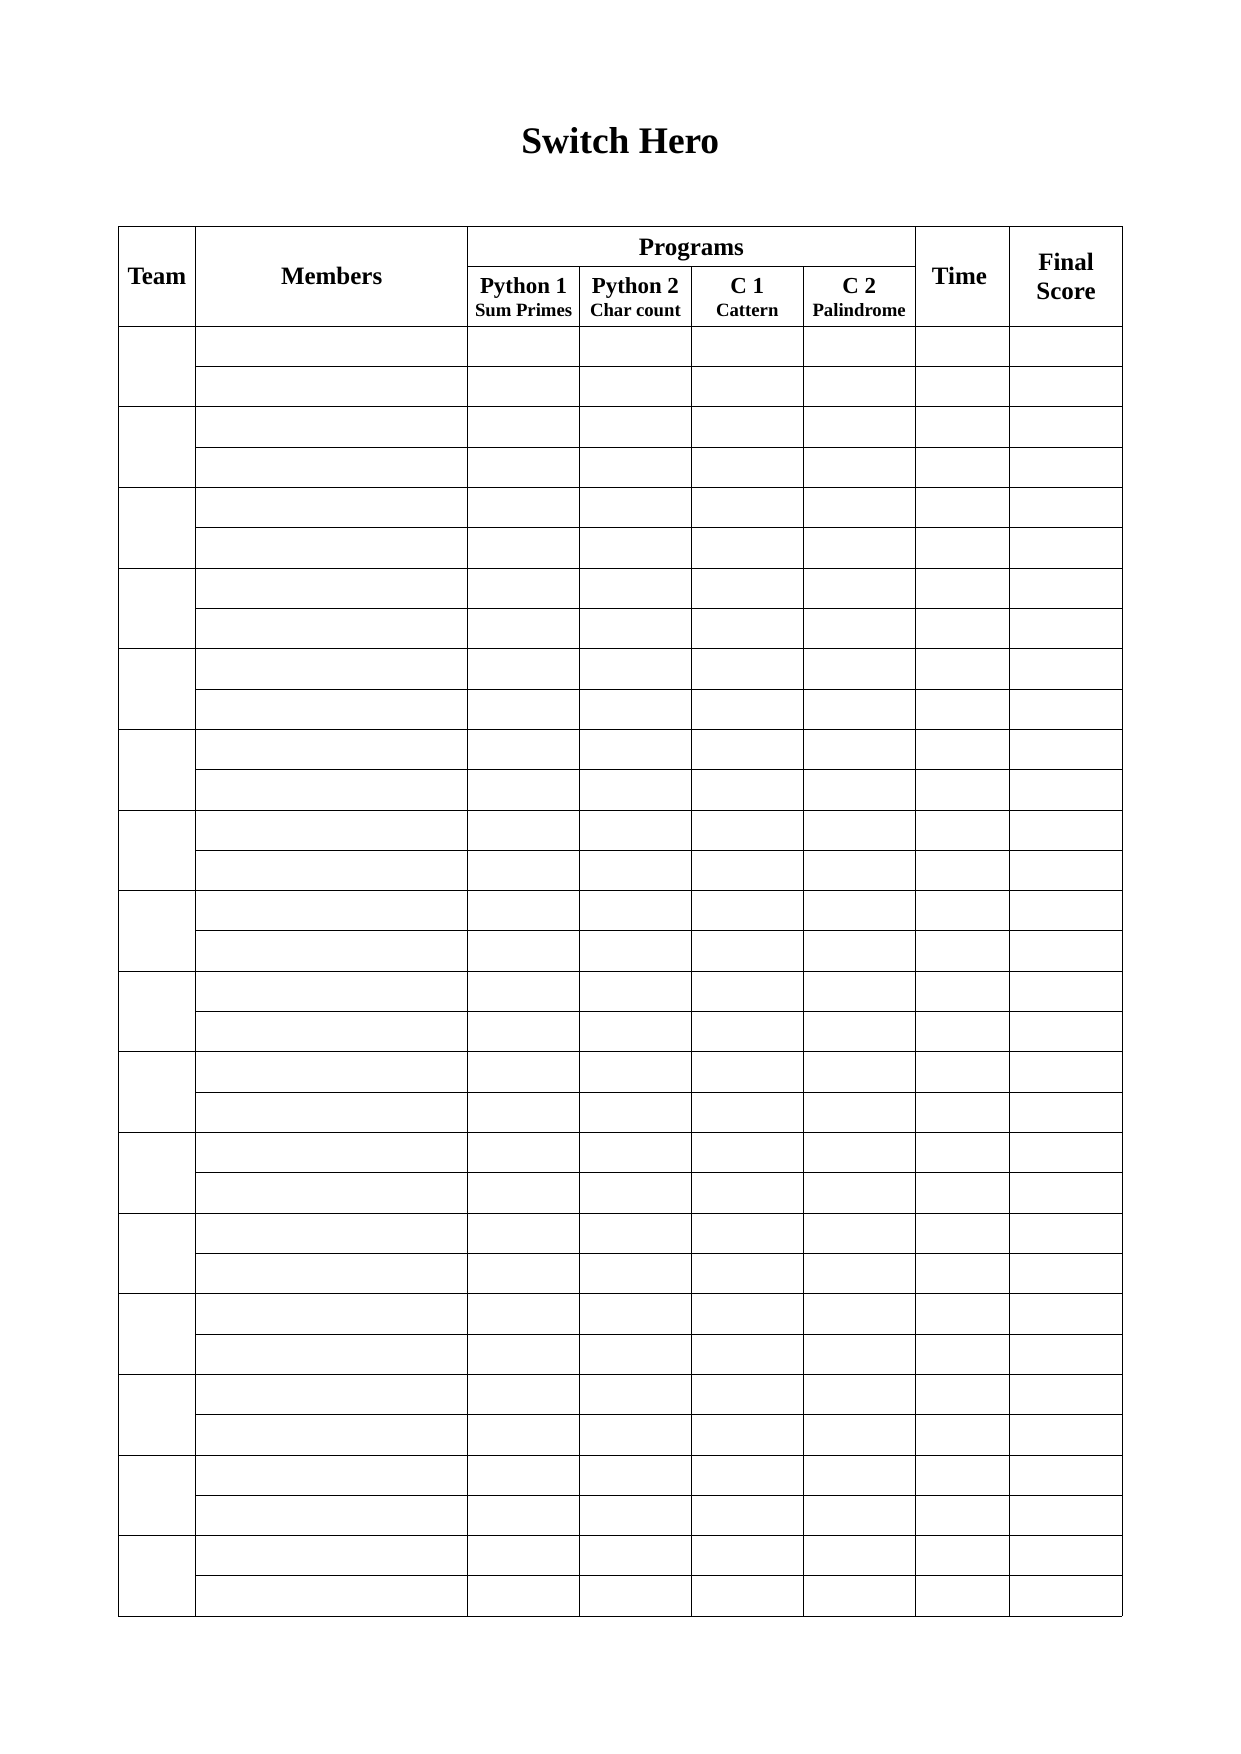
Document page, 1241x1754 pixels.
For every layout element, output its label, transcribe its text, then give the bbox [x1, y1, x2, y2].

table_cell [468, 1496, 579, 1535]
table_cell [196, 649, 467, 688]
table_cell [916, 1214, 1009, 1253]
table_header Final Score [1010, 227, 1122, 326]
table_cell [1010, 1375, 1122, 1414]
table_cell [804, 569, 915, 608]
table_cell [468, 690, 579, 729]
table_cell [1010, 1173, 1122, 1213]
table_cell [804, 448, 915, 487]
table_cell [196, 1335, 467, 1374]
table_cell [468, 1214, 579, 1253]
table_cell [468, 407, 579, 447]
table_cell [468, 931, 579, 971]
table_cell [1010, 1214, 1122, 1253]
table_cell [468, 609, 579, 648]
table_cell [692, 1335, 803, 1374]
table_cell [692, 891, 803, 930]
table_cell [804, 1576, 915, 1616]
table_cell [580, 367, 691, 406]
table_cell [580, 528, 691, 568]
table_cell [468, 1294, 579, 1333]
table_cell [119, 649, 195, 729]
table_cell [468, 891, 579, 930]
table_cell [196, 1254, 467, 1293]
table_cell [196, 811, 467, 850]
table_cell [692, 609, 803, 648]
table_cell [804, 972, 915, 1011]
table_cell [692, 770, 803, 809]
table_cell [119, 569, 195, 648]
table_cell [580, 1093, 691, 1132]
table_cell [468, 1254, 579, 1293]
table_header Team [119, 227, 195, 326]
table_cell Python 1 Sum Primes [468, 267, 579, 326]
table_cell [804, 1214, 915, 1253]
table_cell [916, 407, 1009, 447]
table_cell [1010, 1456, 1122, 1495]
table_header Time [916, 227, 1009, 326]
table_cell [119, 1456, 195, 1535]
table_cell [468, 1576, 579, 1616]
table_cell C 1 Cattern [692, 267, 803, 326]
table_cell [804, 770, 915, 809]
table_cell [580, 1052, 691, 1092]
table_cell [468, 649, 579, 688]
table_cell [692, 851, 803, 890]
table_header Members [196, 227, 467, 326]
table_cell [916, 1294, 1009, 1333]
table_cell [804, 1012, 915, 1051]
table_cell [692, 811, 803, 850]
table_cell [1010, 1335, 1122, 1374]
table_cell [804, 1093, 915, 1132]
table_cell [1010, 931, 1122, 971]
table_cell [196, 1536, 467, 1575]
table_cell [1010, 1254, 1122, 1293]
table_cell [1010, 851, 1122, 890]
table_cell [580, 407, 691, 447]
table_cell [1010, 1294, 1122, 1333]
table_cell [468, 367, 579, 406]
table_cell [196, 1093, 467, 1132]
table_cell [804, 811, 915, 850]
table_cell [196, 770, 467, 809]
table_cell [119, 1214, 195, 1293]
table_cell [916, 770, 1009, 809]
table_cell [196, 407, 467, 447]
table_cell [804, 1254, 915, 1293]
table_cell [468, 1052, 579, 1092]
table_cell [119, 1375, 195, 1454]
table_cell [1010, 649, 1122, 688]
table_cell [692, 448, 803, 487]
table_header Programs [468, 227, 915, 266]
table_cell [804, 1375, 915, 1414]
table_cell [916, 1496, 1009, 1535]
table_cell [692, 327, 803, 366]
table_cell [804, 690, 915, 729]
text Switch Hero [118, 118, 1122, 161]
table_cell [1010, 891, 1122, 930]
table_cell [580, 1335, 691, 1374]
table_cell [468, 1536, 579, 1575]
table_cell [1010, 690, 1122, 729]
table_cell [916, 1536, 1009, 1575]
table_cell [804, 1536, 915, 1575]
table_cell [1010, 1052, 1122, 1092]
table_cell [692, 1254, 803, 1293]
table_cell C 2 Palindrome [804, 267, 915, 326]
table_cell [1010, 1576, 1122, 1616]
table_cell [692, 1173, 803, 1213]
table_cell [196, 972, 467, 1011]
table_cell [804, 1173, 915, 1213]
table_cell [196, 367, 467, 406]
table_cell [580, 891, 691, 930]
table_cell [692, 649, 803, 688]
table_cell [1010, 770, 1122, 809]
table_cell [580, 1254, 691, 1293]
table_cell [196, 730, 467, 769]
table_cell [692, 972, 803, 1011]
table_cell [580, 1375, 691, 1414]
table_cell [580, 327, 691, 366]
table_cell [916, 649, 1009, 688]
table_cell [916, 1335, 1009, 1374]
table_cell [1010, 488, 1122, 527]
table_cell [196, 851, 467, 890]
table_cell [1010, 528, 1122, 568]
table_cell [692, 1456, 803, 1495]
table_cell [468, 327, 579, 366]
table_cell [580, 1294, 691, 1333]
table_cell [468, 569, 579, 608]
table_cell [916, 1052, 1009, 1092]
table_cell [916, 811, 1009, 850]
table_cell [804, 730, 915, 769]
table_cell [196, 528, 467, 568]
table_cell [196, 1133, 467, 1172]
table_cell [580, 931, 691, 971]
table_cell [1010, 1133, 1122, 1172]
table_cell [1010, 1415, 1122, 1454]
table_cell [916, 528, 1009, 568]
table_cell [916, 1012, 1009, 1051]
table_cell [196, 1214, 467, 1253]
table_cell [916, 1093, 1009, 1132]
table_cell [468, 528, 579, 568]
table_cell [692, 1496, 803, 1535]
table_cell [804, 327, 915, 366]
table_cell [1010, 569, 1122, 608]
table_cell [804, 931, 915, 971]
table_cell [804, 488, 915, 527]
table_cell [1010, 730, 1122, 769]
table_cell [692, 1415, 803, 1454]
table_cell [1010, 1496, 1122, 1535]
table_cell [692, 407, 803, 447]
table_cell [804, 1415, 915, 1454]
table_cell [916, 1254, 1009, 1293]
table_cell [196, 1294, 467, 1333]
table_cell [692, 569, 803, 608]
table_cell [119, 891, 195, 971]
table_cell [580, 569, 691, 608]
table_cell [1010, 407, 1122, 447]
table_cell [692, 1052, 803, 1092]
table_cell [1010, 327, 1122, 366]
table_cell [804, 891, 915, 930]
table_cell [692, 690, 803, 729]
table_cell [916, 1173, 1009, 1213]
table_cell [1010, 367, 1122, 406]
table_cell [580, 690, 691, 729]
table_cell [804, 528, 915, 568]
table_cell [804, 1456, 915, 1495]
table_cell [119, 1052, 195, 1132]
table_cell [692, 1012, 803, 1051]
table_cell [804, 851, 915, 890]
table_cell [692, 1214, 803, 1253]
table_cell [1010, 448, 1122, 487]
table_cell [196, 609, 467, 648]
table_cell [916, 690, 1009, 729]
table_cell [1010, 1093, 1122, 1132]
table_cell [580, 1214, 691, 1253]
table_cell [692, 488, 803, 527]
table_cell [916, 448, 1009, 487]
table_cell [196, 1496, 467, 1535]
table_cell [580, 448, 691, 487]
table_cell [580, 488, 691, 527]
table_cell [1010, 1012, 1122, 1051]
table_cell [580, 649, 691, 688]
table_cell [196, 1375, 467, 1414]
table_cell [804, 1052, 915, 1092]
table_cell [119, 488, 195, 568]
table_cell [916, 1133, 1009, 1172]
table_cell [196, 1576, 467, 1616]
table_cell [119, 1536, 195, 1616]
table_cell [196, 690, 467, 729]
table_cell [580, 1536, 691, 1575]
table_cell [468, 1375, 579, 1414]
table_cell [692, 931, 803, 971]
table_cell [468, 730, 579, 769]
table_cell [196, 891, 467, 930]
table_cell [580, 851, 691, 890]
table_cell [580, 770, 691, 809]
table_cell [119, 972, 195, 1051]
table_cell [119, 327, 195, 406]
table_cell [196, 1456, 467, 1495]
table_cell [119, 1133, 195, 1213]
table_cell [916, 851, 1009, 890]
table_cell [119, 811, 195, 890]
table_cell [692, 367, 803, 406]
table_cell [1010, 972, 1122, 1011]
table_cell [916, 1576, 1009, 1616]
table_cell [692, 1536, 803, 1575]
table_cell [580, 1173, 691, 1213]
table_cell [804, 1294, 915, 1333]
table_cell [196, 931, 467, 971]
table_cell [916, 891, 1009, 930]
table_cell [916, 1375, 1009, 1414]
table_cell [916, 609, 1009, 648]
table_cell [916, 1415, 1009, 1454]
table_cell [196, 488, 467, 527]
table_cell [468, 488, 579, 527]
table_cell [692, 1133, 803, 1172]
table_cell [916, 931, 1009, 971]
table_cell [580, 1576, 691, 1616]
table_cell [468, 1093, 579, 1132]
table_cell [468, 448, 579, 487]
table_cell [916, 569, 1009, 608]
table_cell [468, 811, 579, 850]
table_cell [692, 528, 803, 568]
table_cell [804, 1496, 915, 1535]
table_cell [468, 1415, 579, 1454]
table_cell [468, 1012, 579, 1051]
table_cell [580, 730, 691, 769]
table_cell [468, 770, 579, 809]
table_cell [580, 1456, 691, 1495]
table_cell [196, 1415, 467, 1454]
table_cell [468, 972, 579, 1011]
table_cell [580, 1012, 691, 1051]
table_cell [916, 367, 1009, 406]
table_cell [196, 569, 467, 608]
table_cell [196, 1012, 467, 1051]
table_cell [468, 851, 579, 890]
table_cell [804, 367, 915, 406]
table_cell [580, 1415, 691, 1454]
table_cell [804, 1335, 915, 1374]
table_cell [119, 730, 195, 809]
table_cell [196, 1052, 467, 1092]
table_cell [119, 1294, 195, 1374]
table_cell [468, 1456, 579, 1495]
table_cell [916, 972, 1009, 1011]
table_cell [580, 811, 691, 850]
table_cell [692, 1576, 803, 1616]
table_cell [916, 327, 1009, 366]
table_cell [804, 1133, 915, 1172]
table_cell [196, 448, 467, 487]
table_cell [580, 1496, 691, 1535]
table_cell Python 2 Char count [580, 267, 691, 326]
table_cell [916, 488, 1009, 527]
table_cell [196, 1173, 467, 1213]
table_cell [580, 1133, 691, 1172]
table_cell [804, 407, 915, 447]
table_cell [468, 1133, 579, 1172]
table_cell [692, 1375, 803, 1414]
table_cell [580, 609, 691, 648]
table_cell [916, 1456, 1009, 1495]
table_cell [468, 1335, 579, 1374]
table_cell [468, 1173, 579, 1213]
table_cell [1010, 609, 1122, 648]
table_cell [1010, 811, 1122, 850]
table_cell [916, 730, 1009, 769]
table_cell [804, 649, 915, 688]
table_cell [692, 1294, 803, 1333]
table_cell [1010, 1536, 1122, 1575]
table_cell [692, 730, 803, 769]
table_cell [196, 327, 467, 366]
table_cell [580, 972, 691, 1011]
table_cell [692, 1093, 803, 1132]
table_cell [119, 407, 195, 487]
table_cell [804, 609, 915, 648]
